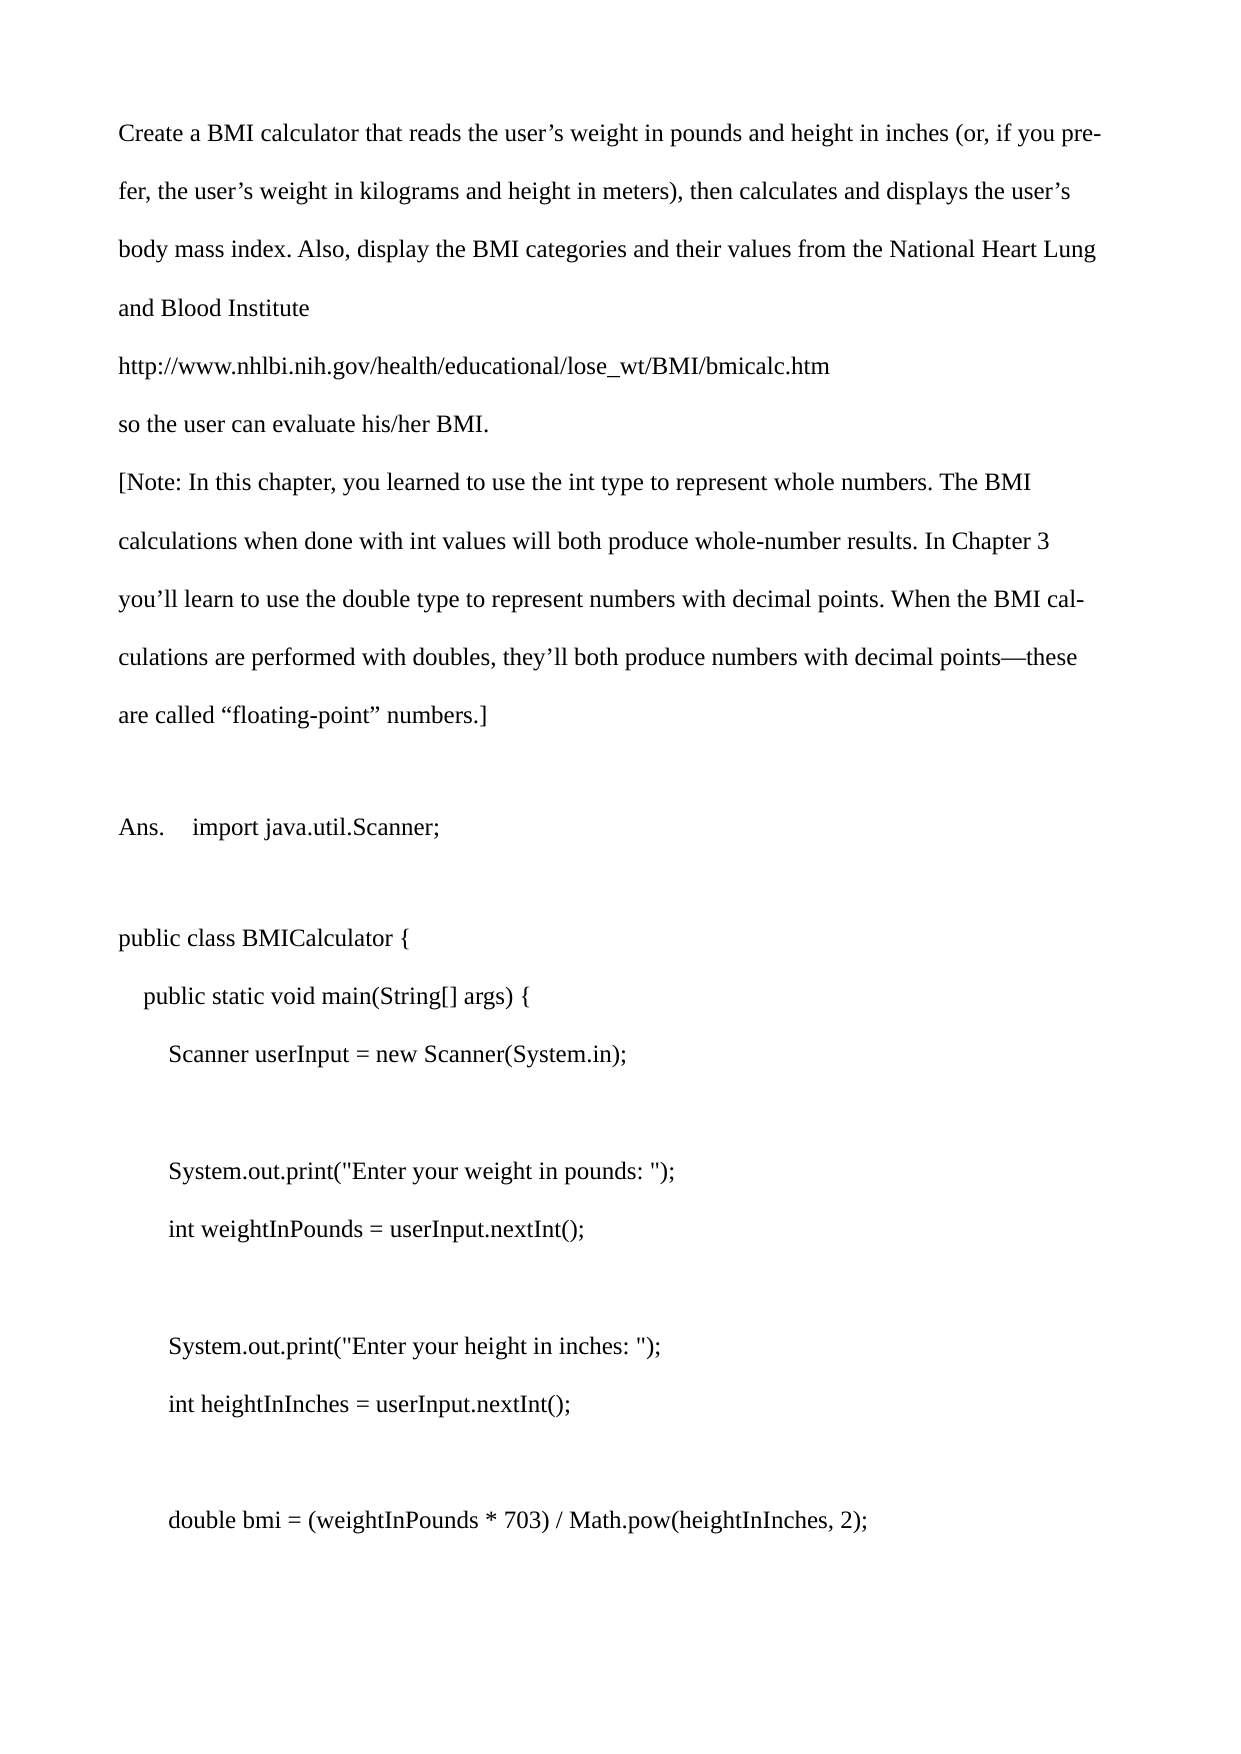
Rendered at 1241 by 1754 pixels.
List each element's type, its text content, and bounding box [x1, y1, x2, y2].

text int heightInInches = userInput.nextInt(); [118, 1389, 1122, 1418]
text public class BMICalculator { [118, 923, 1122, 952]
text public static void main(String[] args) { [118, 981, 1122, 1010]
text Create a BMI calculator that reads the user’s weight in pounds and height in inches (or, if you pre- [118, 118, 1122, 147]
text Scanner userInput = new Scanner(System.in); [118, 1039, 1122, 1068]
text body mass index. Also, display the BMI categories and their values from the National Heart Lung [118, 234, 1122, 263]
text [Note: In this chapter, you learned to use the int type to represent whole numbers. The BMI [118, 467, 1122, 496]
text culations are performed with doubles, they’ll both produce numbers with decimal points—these [118, 642, 1122, 671]
text Ans. import java.util.Scanner; [118, 812, 1122, 841]
text fer, the user’s weight in kilograms and height in meters), then calculates and displays the user’s [118, 176, 1122, 205]
text System.out.print("Enter your weight in pounds: "); [118, 1156, 1122, 1185]
text double bmi = (weightInPounds * 703) / Math.pow(heightInInches, 2); [118, 1505, 1122, 1534]
text you’ll learn to use the double type to represent numbers with decimal points. When the BMI cal- [118, 584, 1122, 613]
text int weightInPounds = userInput.nextInt(); [118, 1214, 1122, 1243]
text http://www.nhlbi.nih.gov/health/educational/lose_wt/BMI/bmicalc.htm [118, 351, 1122, 380]
text calculations when done with int values will both produce whole-number results. In Chapter 3 [118, 526, 1122, 554]
text and Blood Institute [118, 293, 1122, 322]
text System.out.print("Enter your height in inches: "); [118, 1331, 1122, 1359]
text so the user can evaluate his/her BMI. [118, 409, 1122, 438]
text are called “floating-point” numbers.] [118, 700, 1122, 729]
